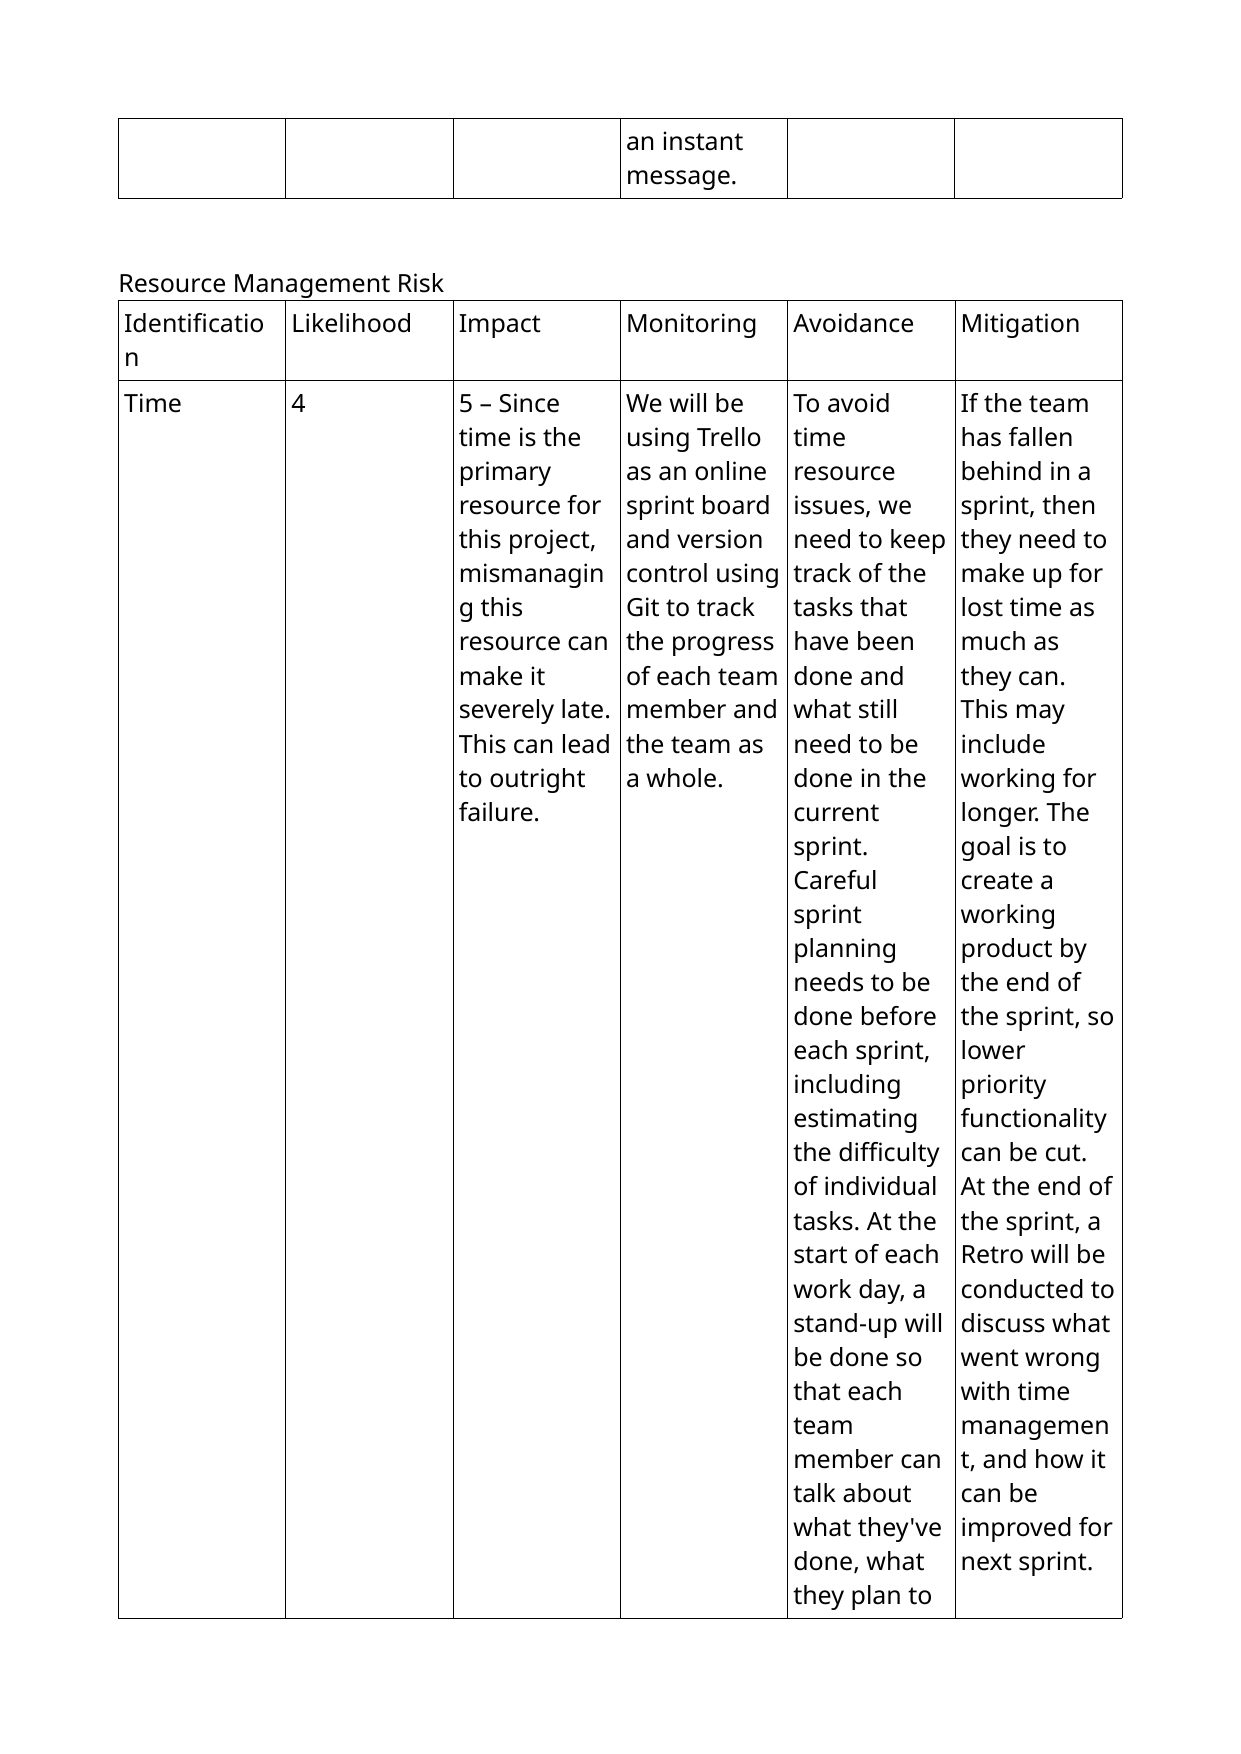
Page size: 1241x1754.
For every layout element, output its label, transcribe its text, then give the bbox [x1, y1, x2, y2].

table_cell [788, 119, 954, 198]
table_cell [955, 119, 1122, 198]
table_cell 5 – Since time is the primary resource for this project, mismanaging this resource can make it severely late. This can lead to outright failure. [454, 381, 620, 1618]
text Resource Management Risk [118, 266, 1122, 300]
table_cell an instant message. [621, 119, 787, 198]
table_cell To avoid time resource issues, we need to keep track of the tasks that have been done and what still need to be done in the current sprint. Careful sprint planning needs to be done before each sprint, including estimating the difficulty of individual tasks. At the start of each work day, a stand-up will be done so that each team member can talk about what they've done, what they plan to [788, 381, 955, 1618]
table_header Identification [119, 301, 285, 380]
table_cell If the team has fallen behind in a sprint, then they need to make up for lost time as much as they can. This may include working for longer. The goal is to create a working product by the end of the sprint, so lower priority functionality can be cut. At the end of the sprint, a Retro will be conducted to discuss what went wrong with time management, and how it can be improved for next sprint. [956, 381, 1122, 1618]
table_header Mitigation [956, 301, 1122, 380]
table_cell Time [119, 381, 285, 1618]
table_cell We will be using Trello as an online sprint board and version control using Git to track the progress of each team member and the team as a whole. [621, 381, 787, 1618]
table_header Avoidance [788, 301, 955, 380]
table_cell [454, 119, 620, 198]
table_header Likelihood [286, 301, 453, 380]
table_cell [286, 119, 453, 198]
table_header Monitoring [621, 301, 787, 380]
table_cell 4 [286, 381, 453, 1618]
table_header Impact [454, 301, 620, 380]
table_cell [119, 119, 285, 198]
